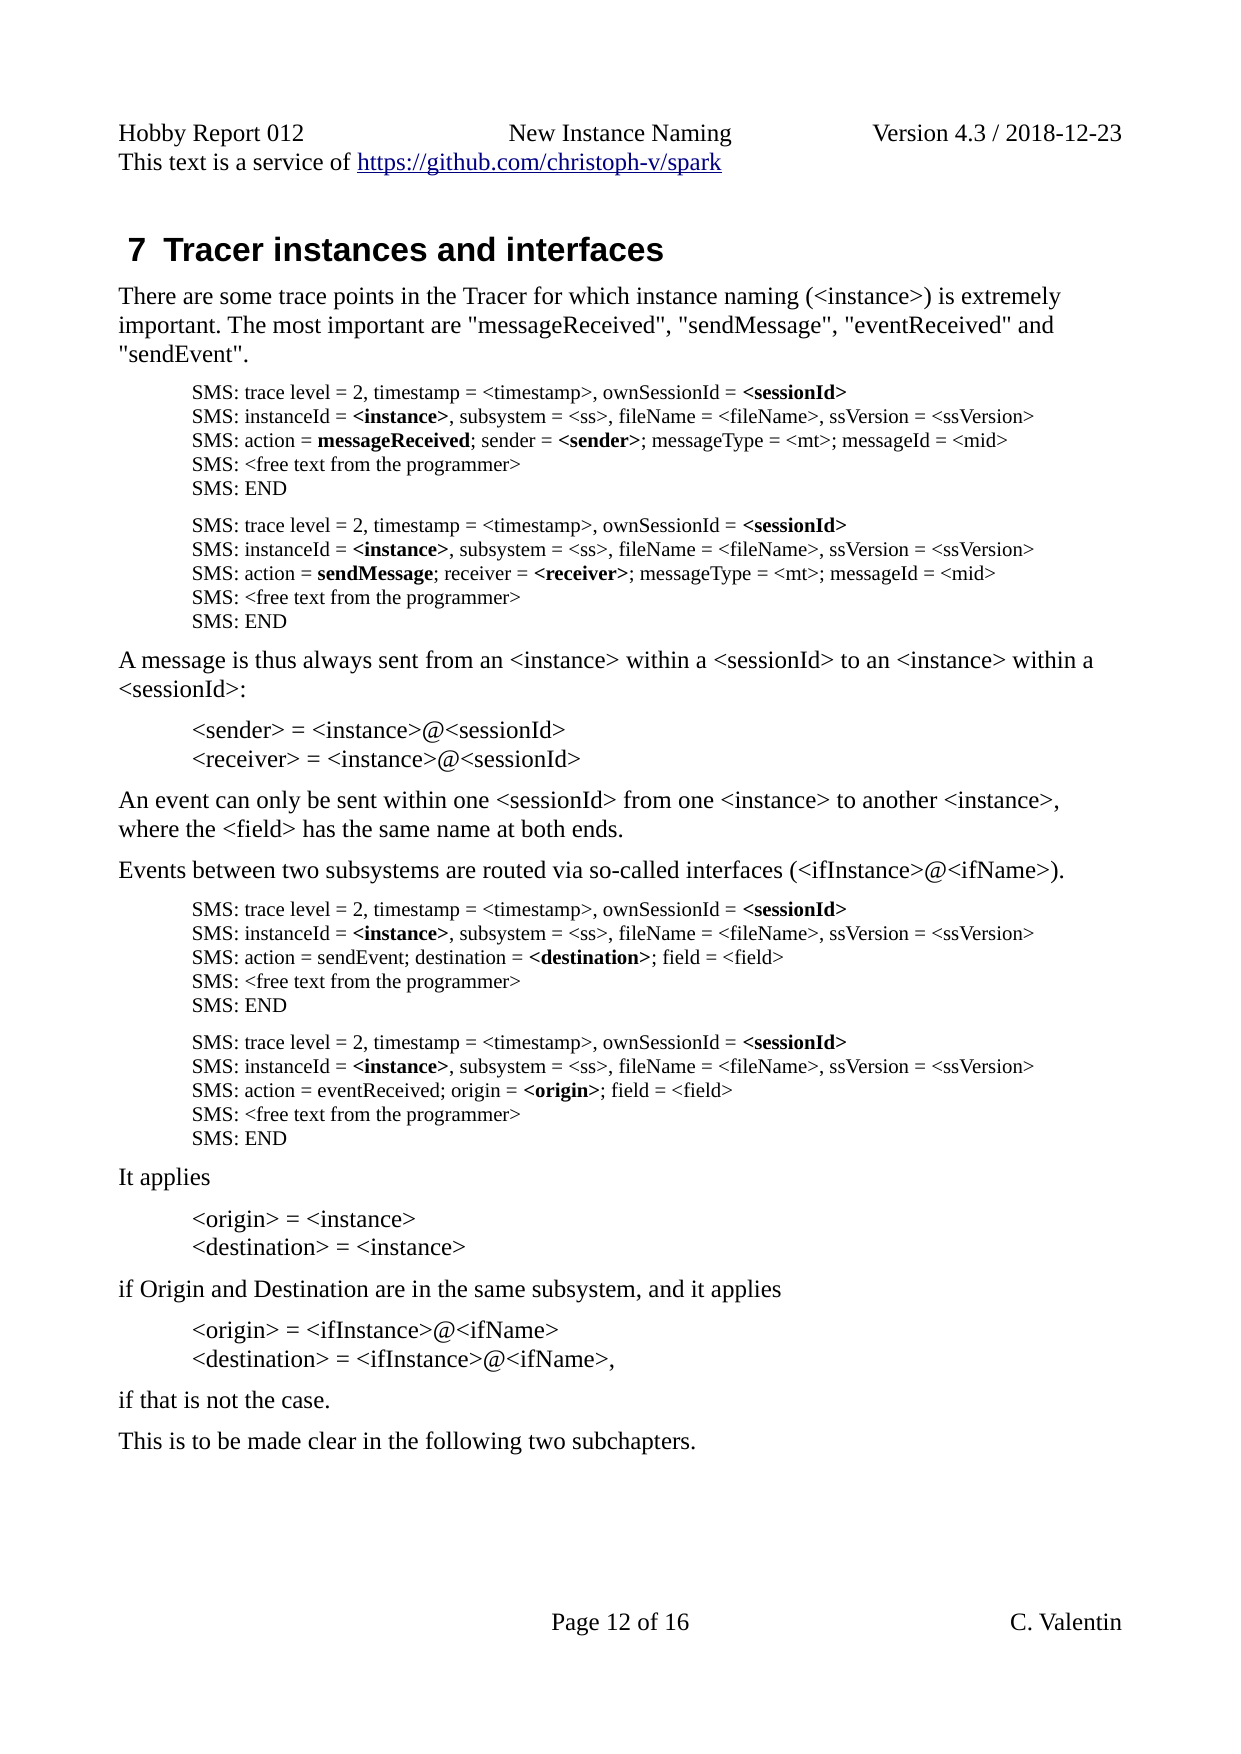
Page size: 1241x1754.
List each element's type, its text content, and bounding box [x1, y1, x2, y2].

text It applies [118, 1162, 1122, 1191]
text Events between two subsystems are routed via so-called interfaces (<ifInstance>@<ifName>). [118, 856, 1122, 884]
text There are some trace points in the Tracer for which instance naming (<instance>) is extremely important. The most important are "messageReceived", "sendMessage", "eventReceived" and "sendEvent". [118, 281, 1122, 367]
text <origin> = <ifInstance>@<ifName> <destination> = <ifInstance>@<ifName>, [192, 1315, 1122, 1372]
text <sender> = <instance>@<sessionId> <receiver> = <instance>@<sessionId> [192, 716, 1122, 773]
text A message is thus always sent from an <instance> within a <sessionId> to an <instance> within a <sessionId>: [118, 646, 1122, 703]
text <origin> = <instance> <destination> = <instance> [192, 1204, 1122, 1261]
text SMS: trace level = 2, timestamp = <timestamp>, ownSessionId = <sessionId> SMS: instanceId = <instance>, subsystem = <ss>, fileName = <fileName>, ssVersion = <ssVersion> SMS: action = sendMessage; receiver = <receiver>; messageType = <mt>; messageId = <mid> SMS: <free text from the programmer> SMS: END [192, 513, 1122, 633]
text if that is not the case. [118, 1385, 1122, 1414]
text This is to be made clear in the following two subchapters. [118, 1426, 1122, 1455]
text SMS: trace level = 2, timestamp = <timestamp>, ownSessionId = <sessionId> SMS: instanceId = <instance>, subsystem = <ss>, fileName = <fileName>, ssVersion = <ssVersion> SMS: action = messageReceived; sender = <sender>; messageType = <mt>; messageId = <mid> SMS: <free text from the programmer> SMS: END [192, 380, 1122, 500]
text An event can only be sent within one <sessionId> from one <instance> to another <instance>, where the <field> has the same name at both ends. [118, 786, 1122, 843]
text SMS: trace level = 2, timestamp = <timestamp>, ownSessionId = <sessionId> SMS: instanceId = <instance>, subsystem = <ss>, fileName = <fileName>, ssVersion = <ssVersion> SMS: action = sendEvent; destination = <destination>; field = <field> SMS: <free text from the programmer> SMS: END [192, 897, 1122, 1017]
text if Origin and Destination are in the same subsystem, and it applies [118, 1274, 1122, 1302]
text SMS: trace level = 2, timestamp = <timestamp>, ownSessionId = <sessionId> SMS: instanceId = <instance>, subsystem = <ss>, fileName = <fileName>, ssVersion = <ssVersion> SMS: action = eventReceived; origin = <origin>; field = <field> SMS: <free text from the programmer> SMS: END [192, 1030, 1122, 1150]
subtitle Tracer instances and interfaces [118, 230, 1122, 269]
